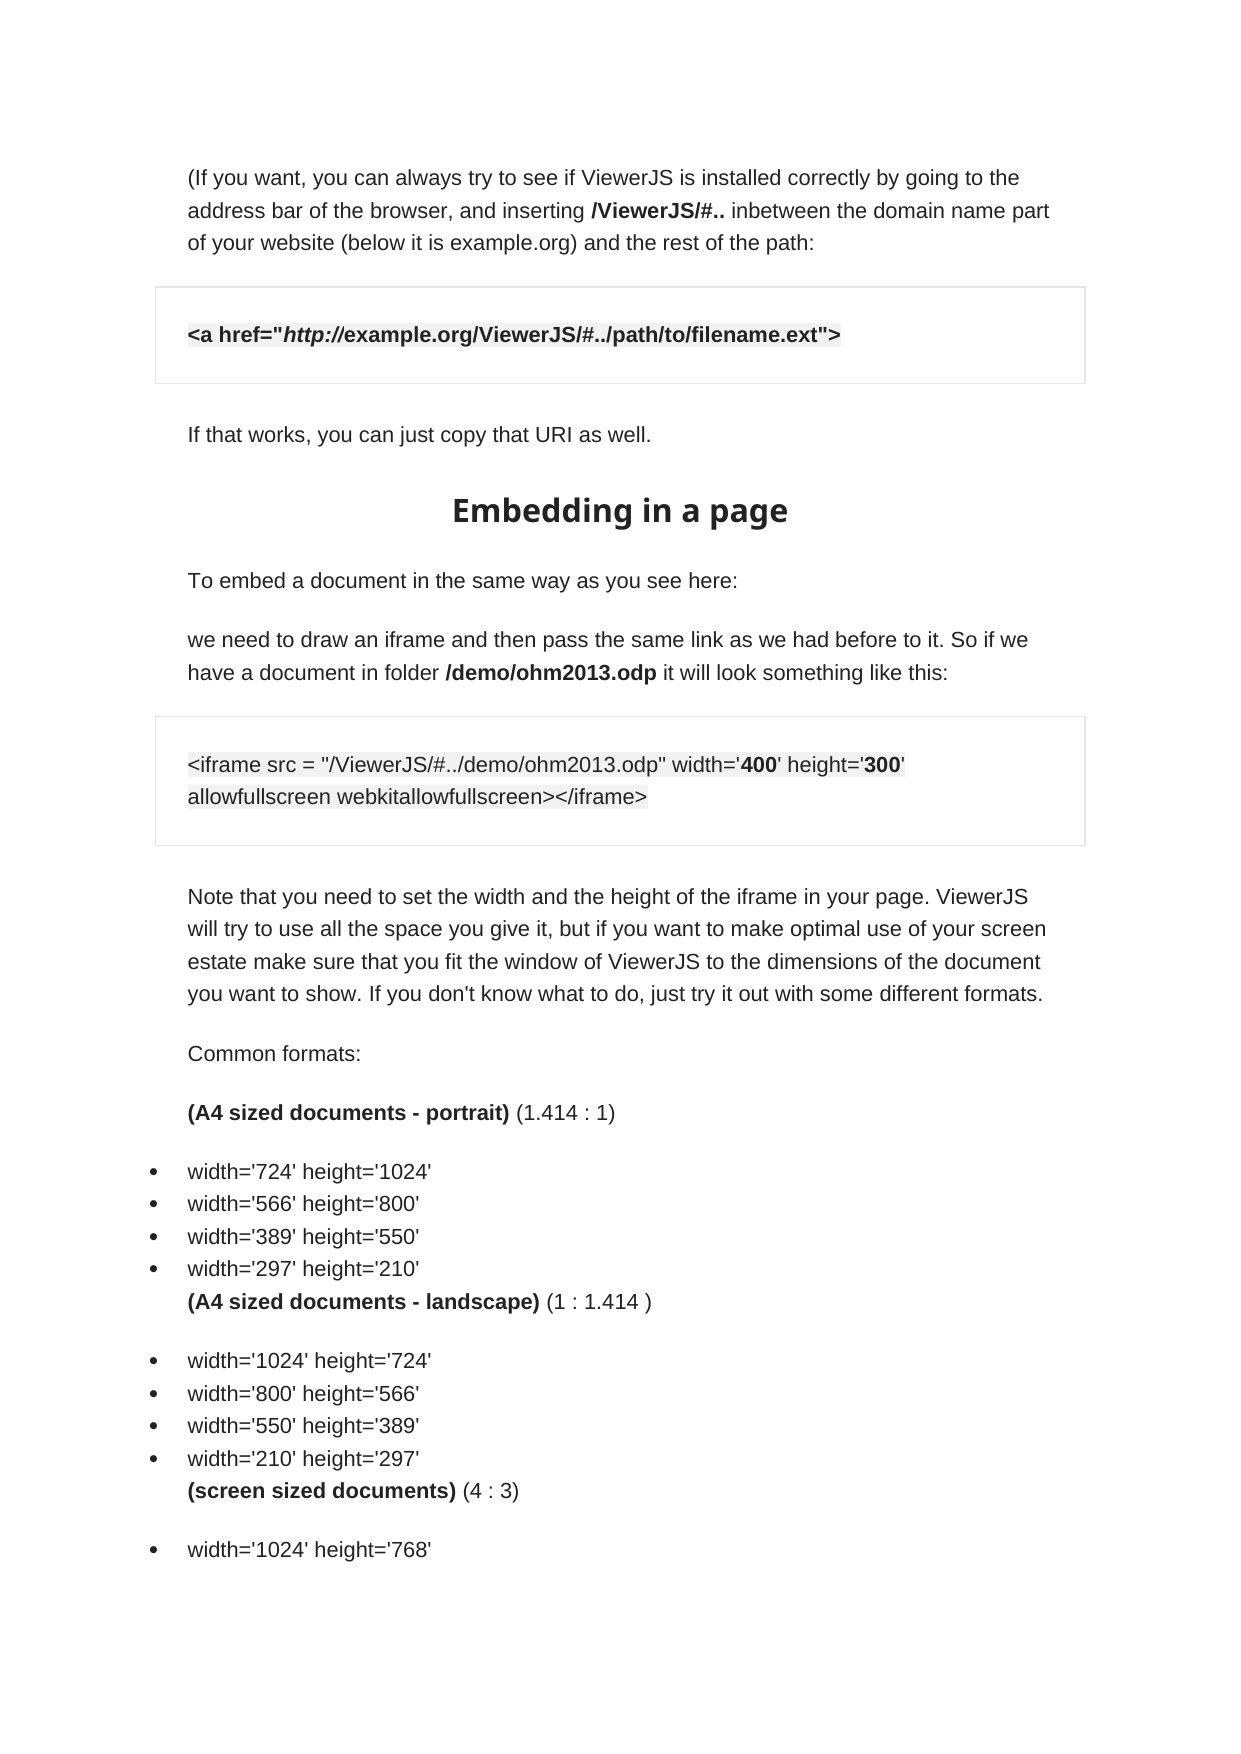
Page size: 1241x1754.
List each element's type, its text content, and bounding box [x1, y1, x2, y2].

text (screen sized documents) (4 : 3) [187, 1475, 1053, 1507]
list width='566' height='800' [150, 1188, 1053, 1221]
list width='1024' height='768' [150, 1534, 1053, 1566]
text we need to draw an iframe and then pass the same link as we had before to it. So if we have a document in folder /demo/ohm2013.odp it will look something like this: [187, 624, 1053, 689]
text If that works, you can just copy that URI as well. [187, 419, 1053, 451]
text <iframe src = "/ViewerJS/#../demo/ohm2013.odp" width='400' height='300' allowfullscreen webkitallowfullscreen></iframe> [156, 717, 1084, 845]
list width='210' height='297' [150, 1442, 1053, 1475]
list width='550' height='389' [150, 1410, 1053, 1442]
text (A4 sized documents - landscape) (1 : 1.414 ) [187, 1286, 1053, 1318]
text Note that you need to set the width and the height of the iframe in your page. ViewerJS will try to use all the space you give it, but if you want to make optimal use of your screen estate make sure that you fit the window of ViewerJS to the dimensions of the document you want to show. If you don't know what to do, just try it out with some different formats. [187, 881, 1053, 1011]
list width='297' height='210' [150, 1253, 1053, 1286]
text (A4 sized documents - portrait) (1.414 : 1) [187, 1096, 1053, 1129]
list width='800' height='566' [150, 1377, 1053, 1410]
text (If you want, you can always try to see if ViewerJS is installed correctly by going to the address bar of the browser, and inserting /ViewerJS/#.. inbetween the domain name part of your website (below it is example.org) and the rest of the path: [187, 162, 1053, 259]
text To embed a document in the same way as you see here: [187, 565, 1053, 597]
text <a href="http://example.org/ViewerJS/#../path/to/filename.ext"> [156, 288, 1084, 383]
text Common formats: [187, 1037, 1053, 1070]
list width='724' height='1024' [150, 1156, 1053, 1188]
subtitle Embedding in a page [187, 478, 1053, 543]
list width='1024' height='724' [150, 1345, 1053, 1377]
list width='389' height='550' [150, 1221, 1053, 1253]
